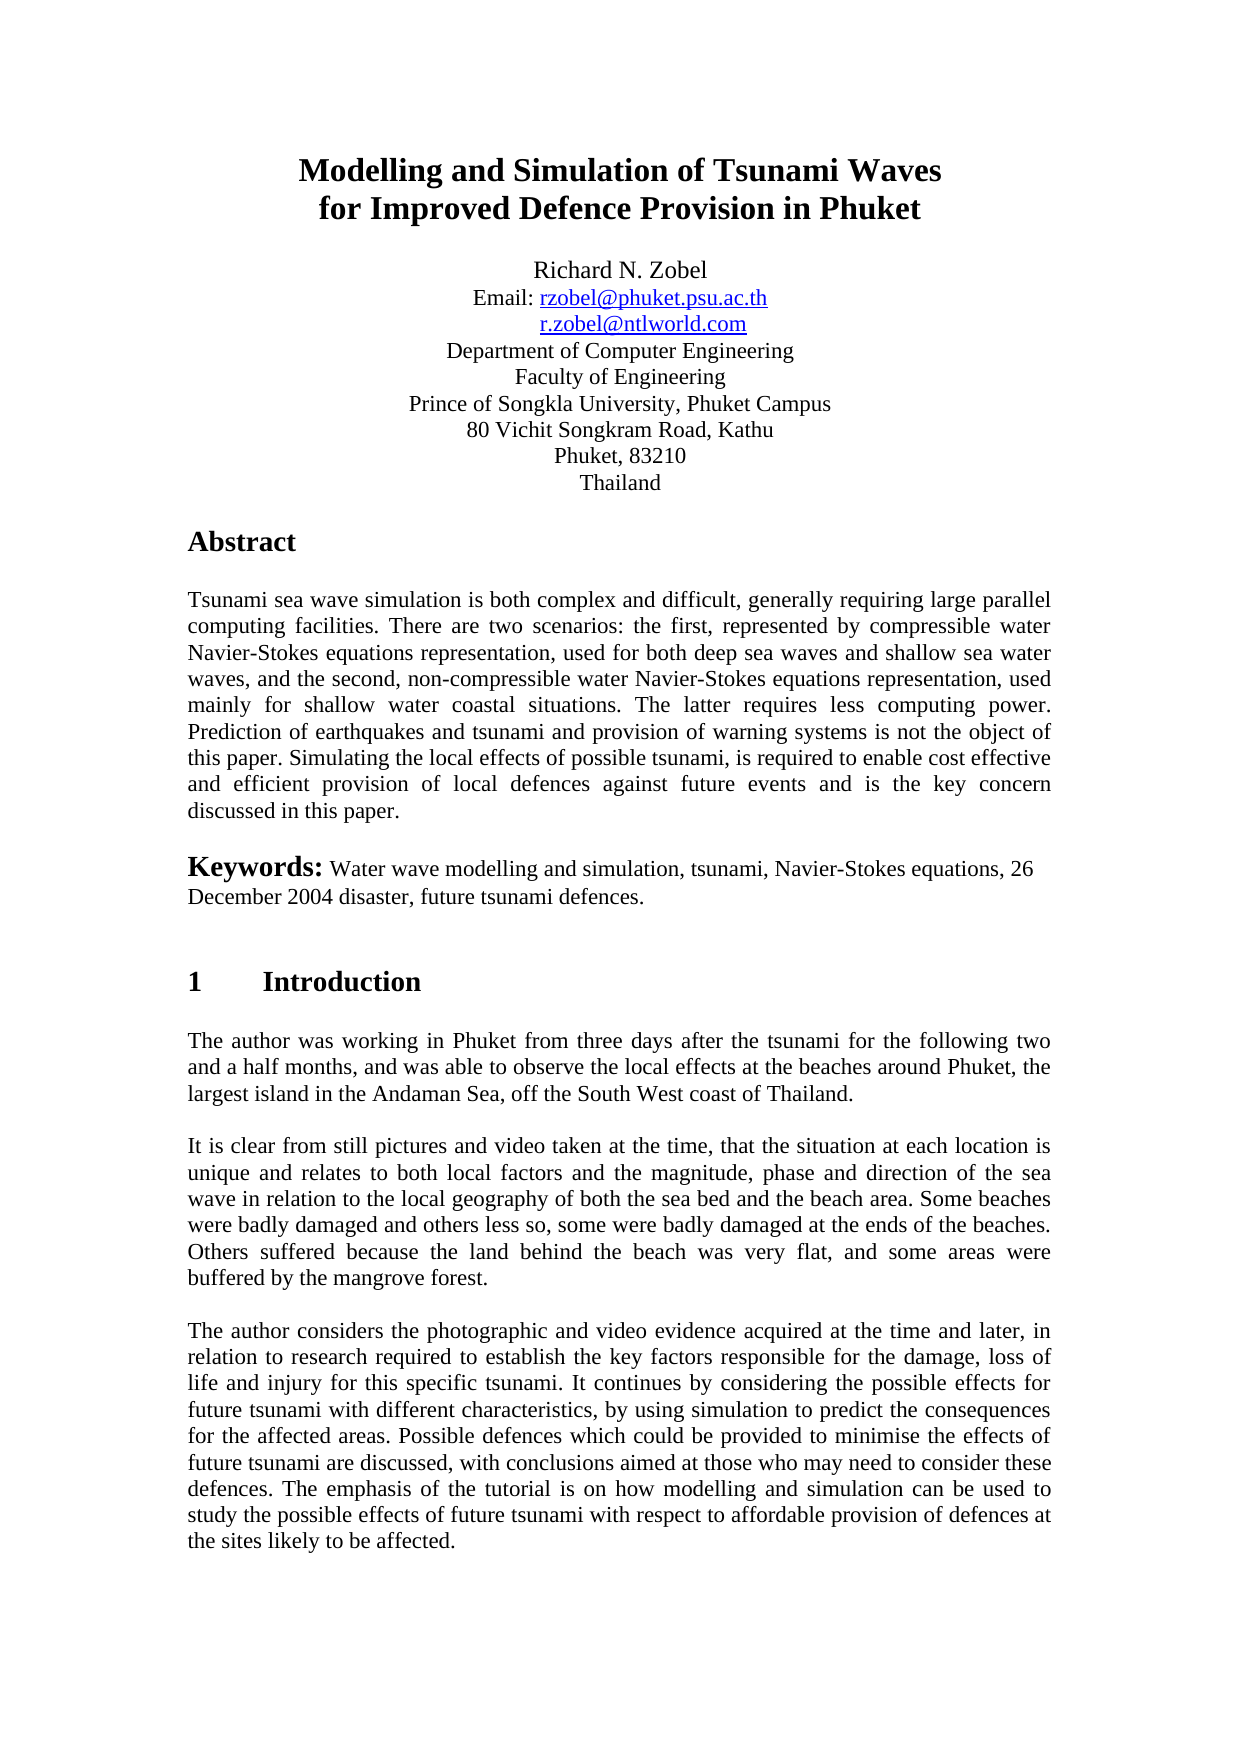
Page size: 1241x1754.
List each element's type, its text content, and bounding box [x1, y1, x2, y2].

text Department of Computer Engineering [187, 337, 1053, 363]
text 1 Introduction [187, 964, 1053, 998]
text The author was working in Phuket from three days after the tsunami for the following two and a half months, and was able to observe the local effects at the beaches around Phuket, the largest island in the Andaman Sea, off the South West coast of Thailand. [187, 1027, 1053, 1106]
text r.zobel@ntlworld.com [187, 311, 1053, 337]
text Keywords: Water wave modelling and simulation, tsunami, Navier-Stokes equations, 26 December 2004 disaster, future tsunami defences. [187, 849, 1053, 909]
text Abstract [187, 524, 1053, 557]
text Prince of Songkla University, Phuket Campus [187, 389, 1053, 416]
text It is clear from still pictures and video taken at the time, that the situation at each location is unique and relates to both local factors and the magnitude, phase and direction of the sea wave in relation to the local geography of both the sea bed and the beach area. Some beaches were badly damaged and others less so, some were badly damaged at the ends of the beaches. Others suffered because the land behind the beach was very flat, and some areas were buffered by the mangrove forest. [187, 1132, 1053, 1290]
text Faculty of Engineering [187, 363, 1053, 389]
text Tsunami sea wave simulation is both complex and difficult, generally requiring large parallel computing facilities. There are two scenarios: the first, represented by compressible water Navier-Stokes equations representation, used for both deep sea waves and shallow sea water waves, and the second, non-compressible water Navier-Stokes equations representation, used mainly for shallow water coastal situations. The latter requires less computing power. Prediction of earthquakes and tsunami and provision of warning systems is not the object of this paper. Simulating the local effects of possible tsunami, is required to enable cost effective and efficient provision of local defences against future events and is the key concern discussed in this paper. [187, 586, 1053, 823]
text for Improved Defence Provision in Phuket [187, 188, 1053, 227]
text Richard N. Zobel [187, 255, 1053, 284]
text 80 Vichit Songkram Road, Kathu [187, 416, 1053, 442]
text Modelling and Simulation of Tsunami Waves [187, 150, 1053, 188]
text Thailand [187, 469, 1053, 495]
text The author considers the photographic and video evidence acquired at the time and later, in relation to research required to establish the key factors responsible for the damage, loss of life and injury for this specific tsunami. It continues by considering the possible effects for future tsunami with different characteristics, by using simulation to predict the consequences for the affected areas. Possible defences which could be provided to minimise the effects of future tsunami are discussed, with conclusions aimed at those who may need to consider these defences. The emphasis of the tutorial is on how modelling and simulation can be used to study the possible effects of future tsunami with respect to affordable provision of defences at the sites likely to be affected. [187, 1317, 1053, 1554]
text Phuket, 83210 [187, 442, 1053, 469]
text Email: rzobel@phuket.psu.ac.th [187, 284, 1053, 311]
